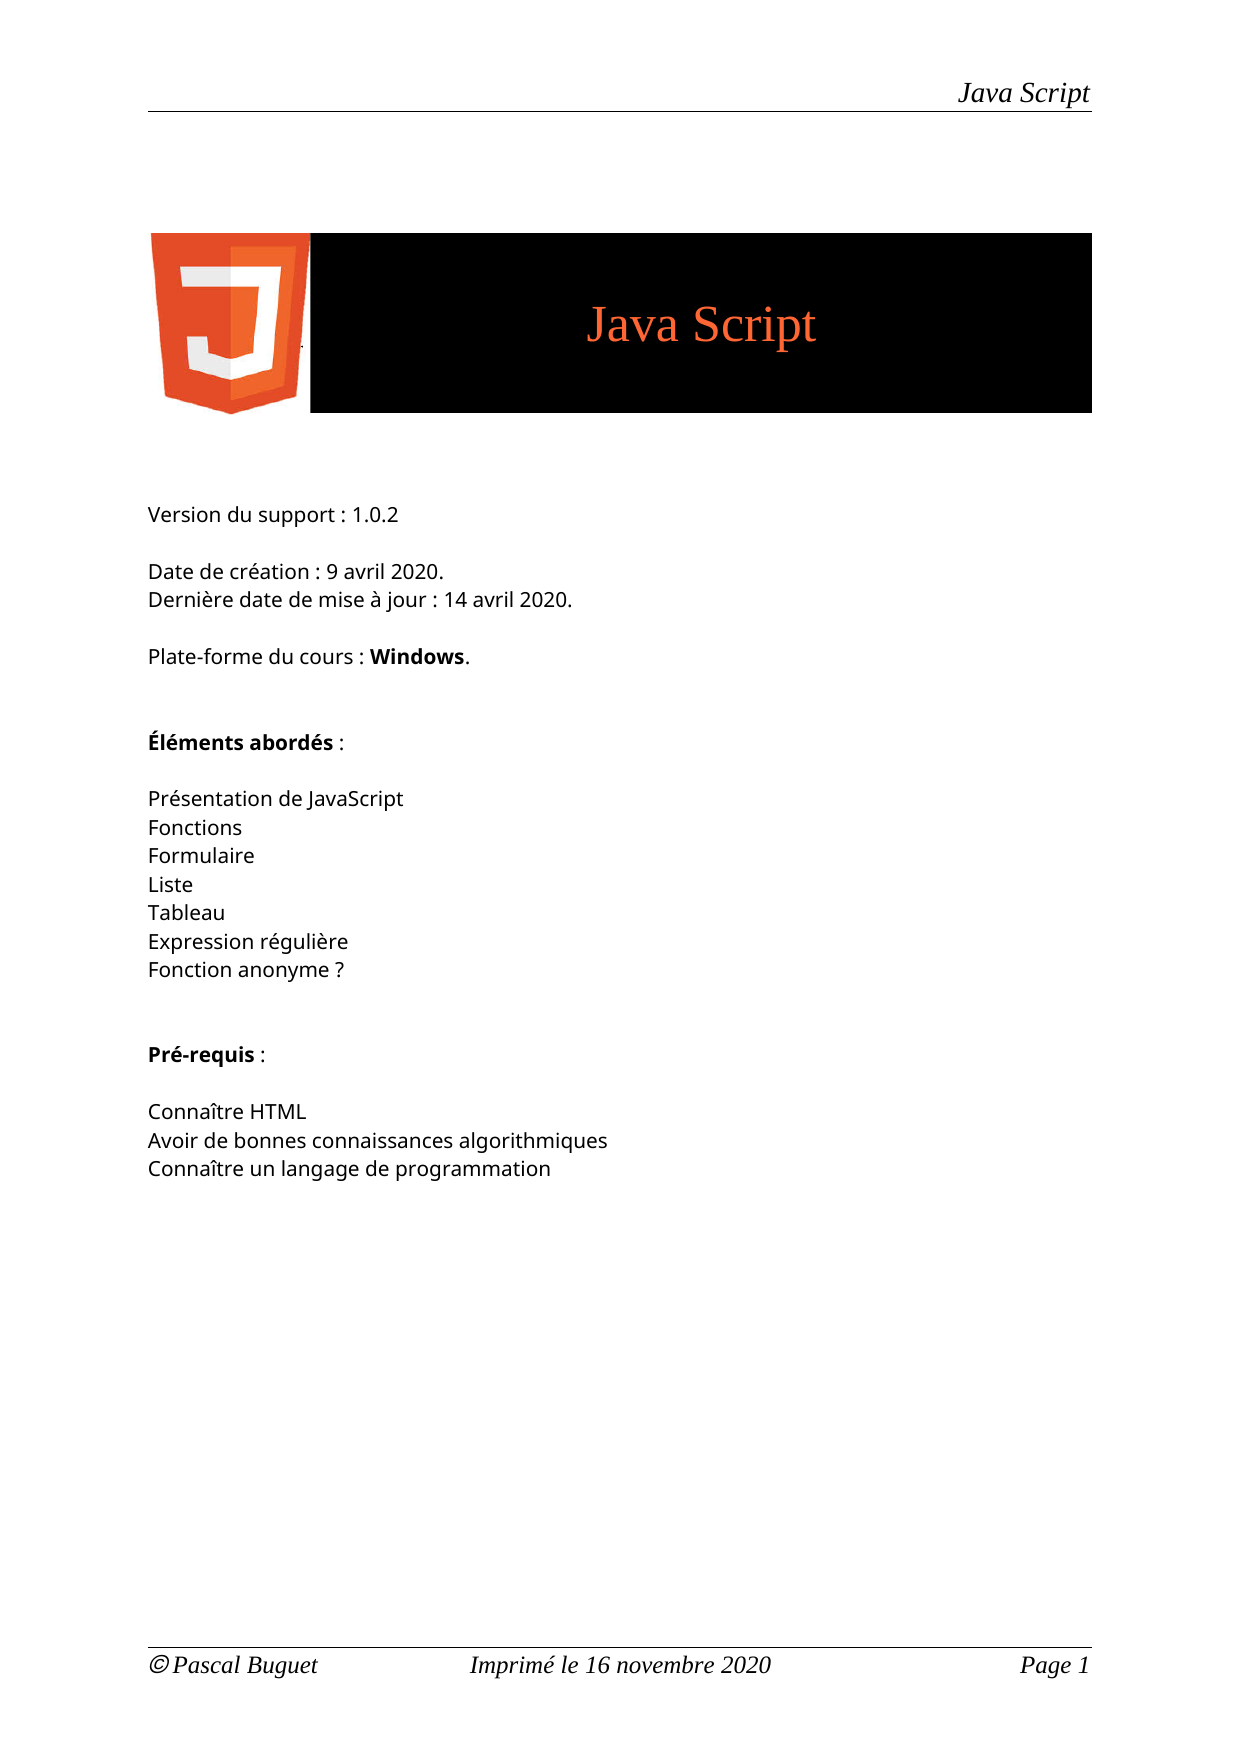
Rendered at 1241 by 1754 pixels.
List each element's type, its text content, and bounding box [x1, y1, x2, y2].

text Présentation de JavaScript [148, 784, 1092, 813]
text Expression régulière [148, 927, 1092, 955]
text Éléments abordés : [148, 728, 1092, 756]
text Plate-forme du cours : Windows. [148, 642, 1092, 671]
text Fonctions [148, 813, 1092, 841]
text Dernière date de mise à jour : 14 avril 2020. [148, 586, 1092, 614]
text Connaître HTML [148, 1097, 1092, 1126]
text Avoir de bonnes connaissances algorithmiques [148, 1126, 1092, 1154]
text Pré-requis : [148, 1041, 1092, 1069]
text Liste [148, 870, 1092, 898]
text Formulaire [148, 841, 1092, 870]
text Connaître un langage de programmation [148, 1154, 1092, 1183]
text Fonction anonyme ? [148, 955, 1092, 984]
text Version du support : 1.0.2 [148, 500, 1092, 529]
text Date de création : 9 avril 2020. [148, 557, 1092, 586]
text Tableau [148, 898, 1092, 927]
picture [147, 233, 311, 415]
